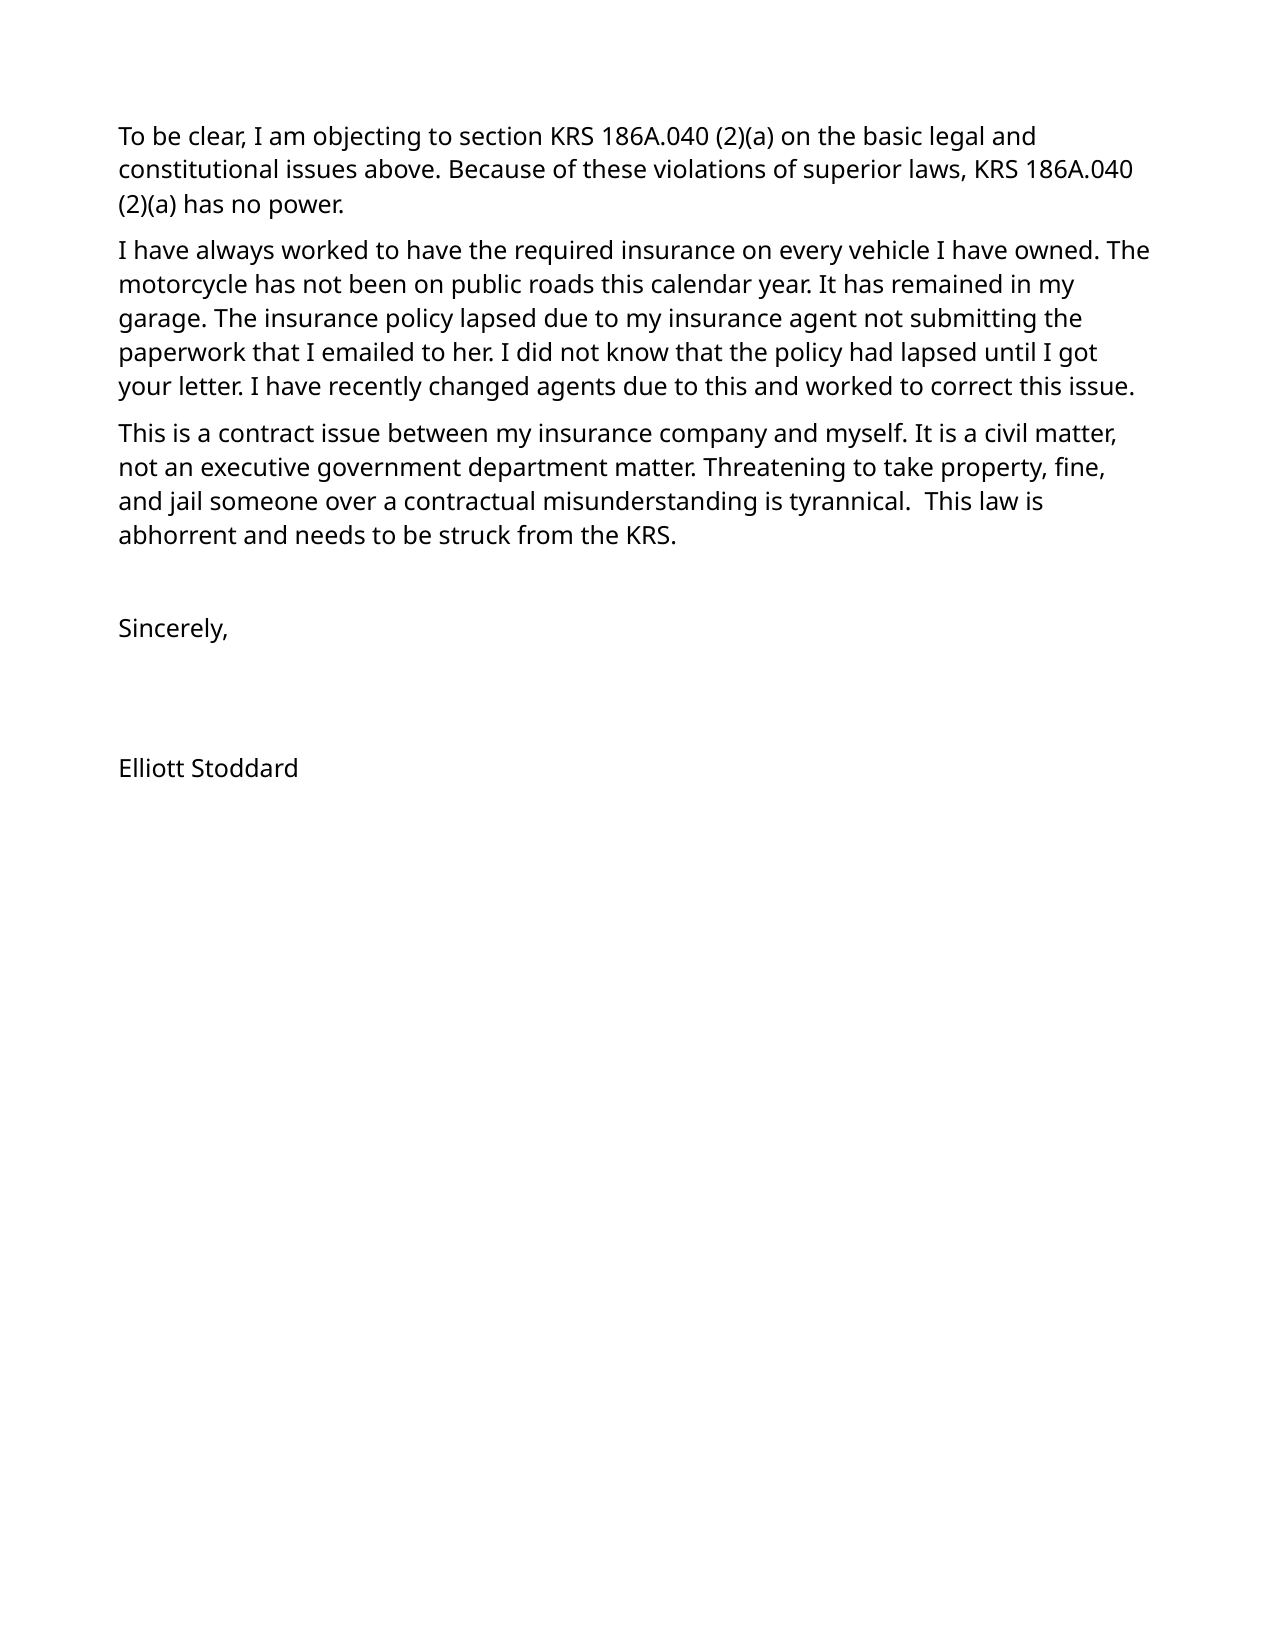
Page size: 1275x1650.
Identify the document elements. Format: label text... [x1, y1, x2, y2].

text Sincerely, [118, 611, 1157, 645]
text Elliott Stoddard [118, 751, 1157, 785]
text I have always worked to have the required insurance on every vehicle I have owned. The motorcycle has not been on public roads this calendar year. It has remained in my garage. The insurance policy lapsed due to my insurance agent not submitting the paperwork that I emailed to her. I did not know that the policy had lapsed until I got your letter. I have recently changed agents due to this and worked to correct this issue. [118, 233, 1157, 403]
text To be clear, I am objecting to section KRS 186A.040 (2)(a) on the basic legal and constitutional issues above. Because of these violations of superior laws, KRS 186A.040 (2)(a) has no power. [118, 118, 1157, 220]
text This is a contract issue between my insurance company and myself. It is a civil matter, not an executive government department matter. Threatening to take property, fine, and jail someone over a contractual misunderstanding is tyrannical. This law is abhorrent and needs to be struck from the KRS. [118, 416, 1157, 552]
